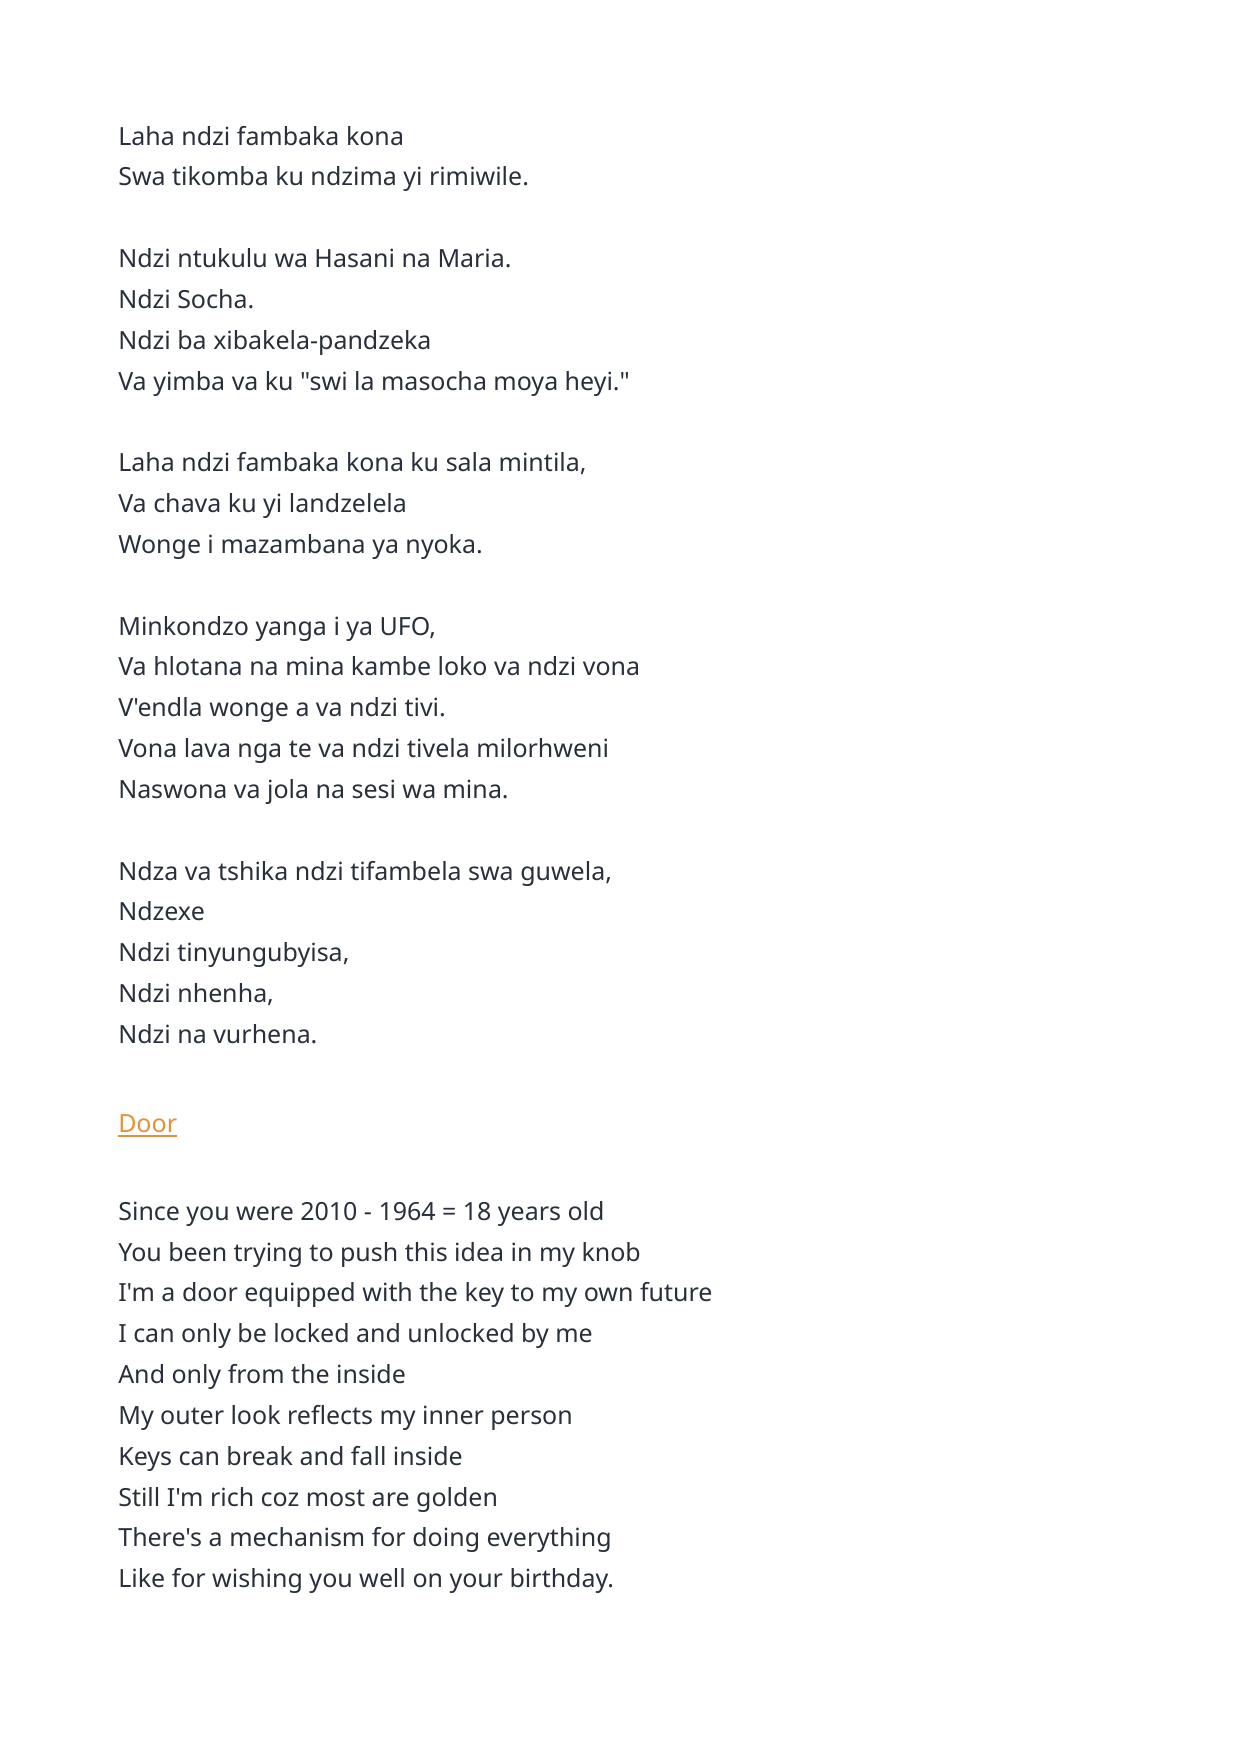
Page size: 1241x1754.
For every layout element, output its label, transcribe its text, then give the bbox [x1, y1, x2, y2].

subtitle Door [118, 1106, 1122, 1140]
text Since you were 2010 - 1964 = 18 years old You been trying to push this idea in my knob I'm a door equipped with the key to my own future I can only be locked and unlocked by me And only from the inside My outer look reflects my inner person Keys can break and fall inside Still I'm rich coz most are golden There's a mechanism for doing everything Like for wishing you well on your birthday. [118, 1152, 1122, 1595]
text Laha ndzi fambaka kona Swa tikomba ku ndzima yi rimiwile. Ndzi ntukulu wa Hasani na Maria. Ndzi Socha. Ndzi ba xibakela-pandzeka Va yimba va ku "swi la masocha moya heyi." Laha ndzi fambaka kona ku sala mintila, Va chava ku yi landzelela Wonge i mazambana ya nyoka. Minkondzo yanga i ya UFO, Va hlotana na mina kambe loko va ndzi vona V'endla wonge a va ndzi tivi. Vona lava nga te va ndzi tivela milorhweni Naswona va jola na sesi wa mina. Ndza va tshika ndzi tifambela swa guwela, Ndzexe Ndzi tinyungubyisa, Ndzi nhenha, Ndzi na vurhena. [118, 118, 1122, 1051]
